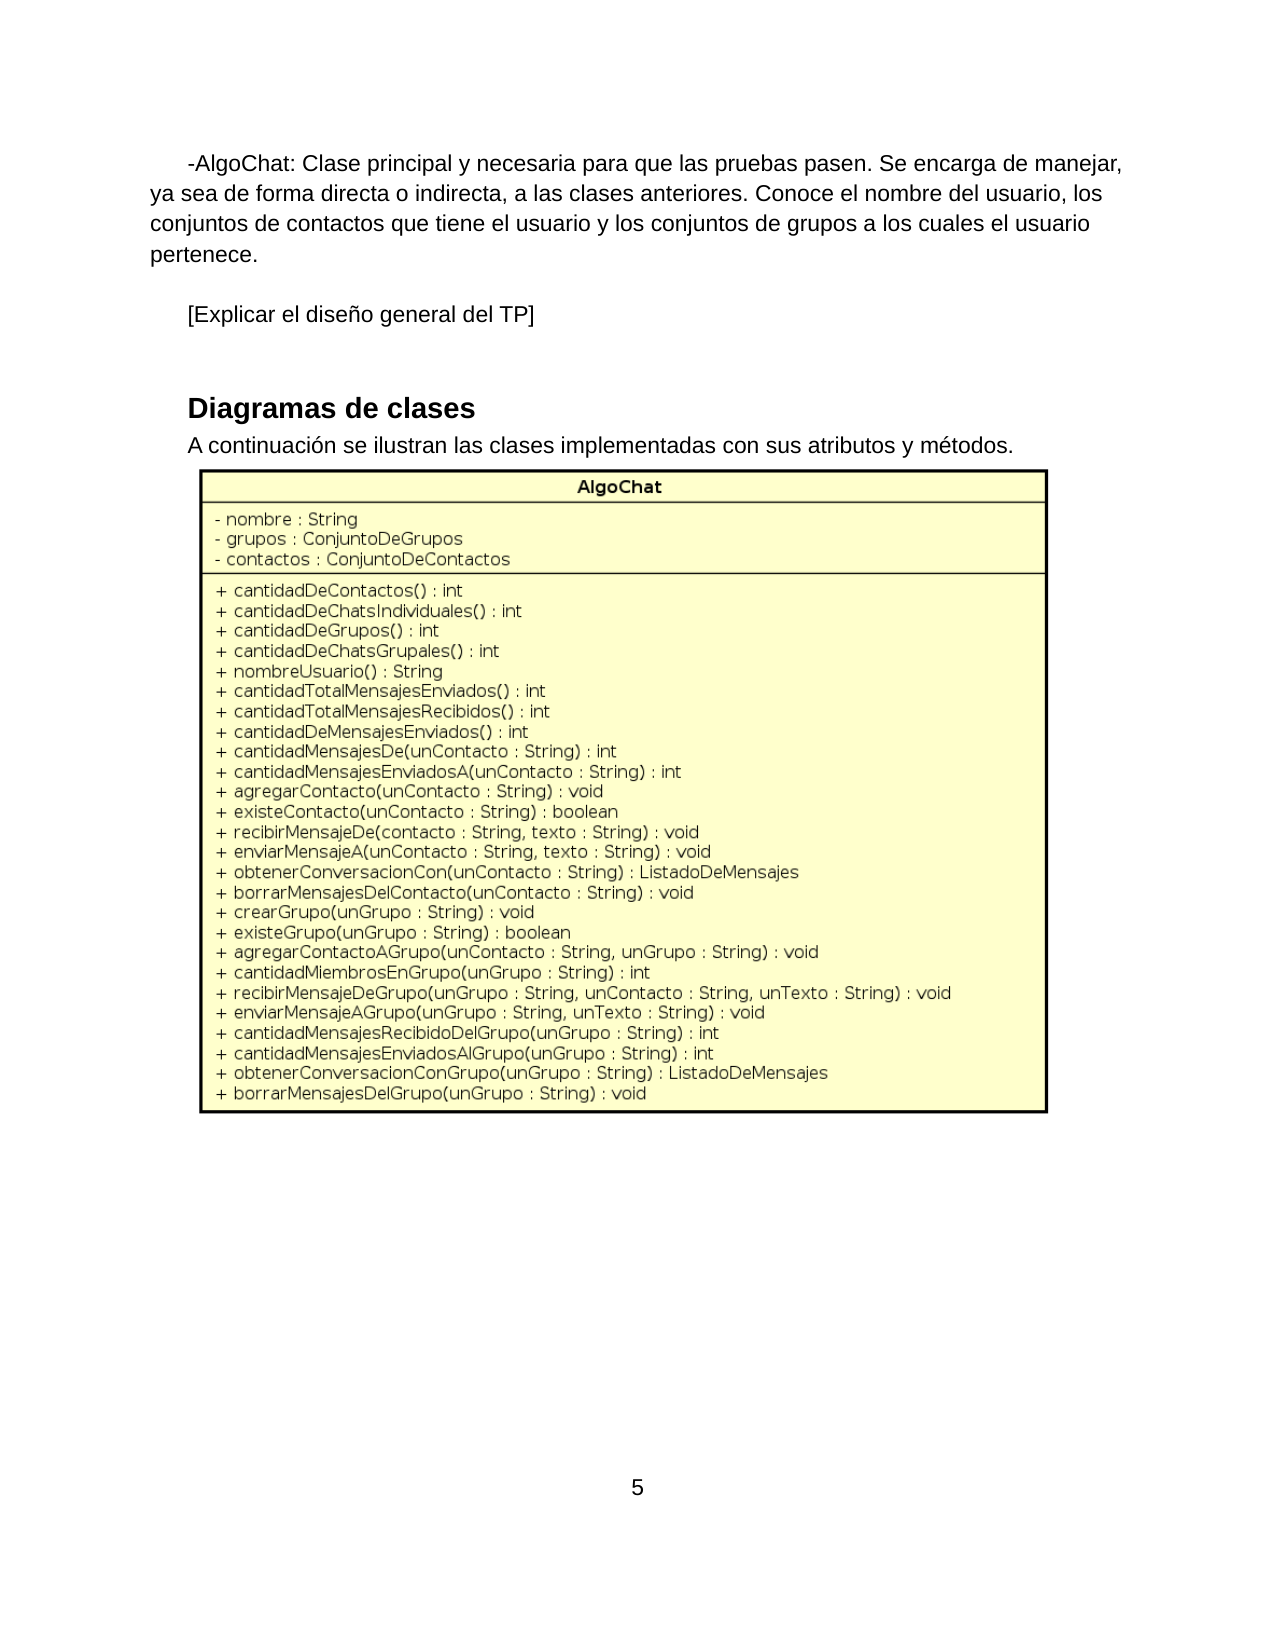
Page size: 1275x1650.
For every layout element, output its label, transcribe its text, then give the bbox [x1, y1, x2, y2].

subtitle Diagramas de clases [150, 391, 1125, 424]
text [Explicar el diseño general del TP] [150, 301, 1125, 327]
text -AlgoChat: Clase principal y necesaria para que las pruebas pasen. Se encarga de manejar, ya sea de forma directa o indirecta, a las clases anteriores. Conoce el nombre del usuario, los conjuntos de contactos que tiene el usuario y los conjuntos de grupos a los cuales el usuario pertenece. [150, 150, 1125, 267]
picture [142, 462, 1133, 1134]
text A continuación se ilustran las clases implementadas con sus atributos y métodos. [150, 432, 1125, 459]
